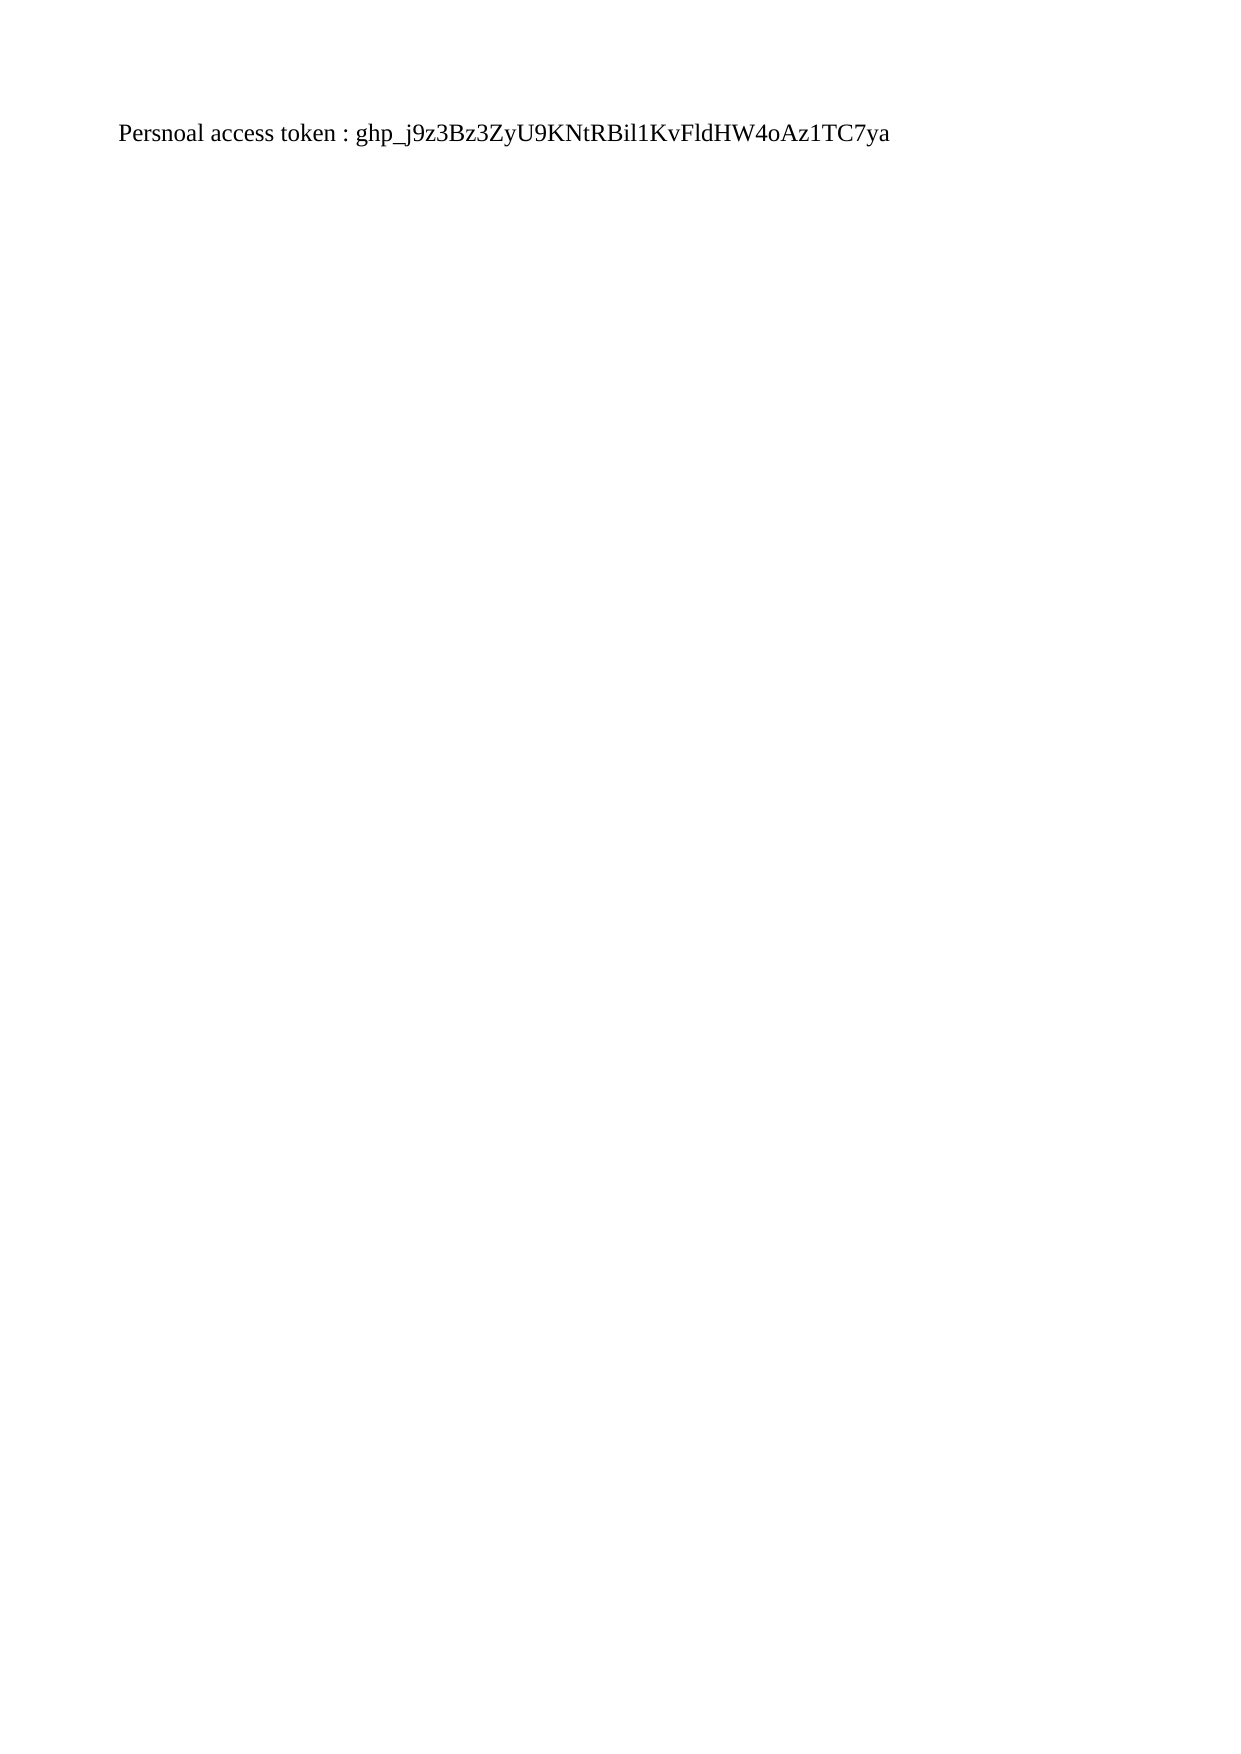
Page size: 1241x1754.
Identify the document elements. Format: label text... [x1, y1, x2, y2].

text Persnoal access token : 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 [118, 118, 1122, 147]
